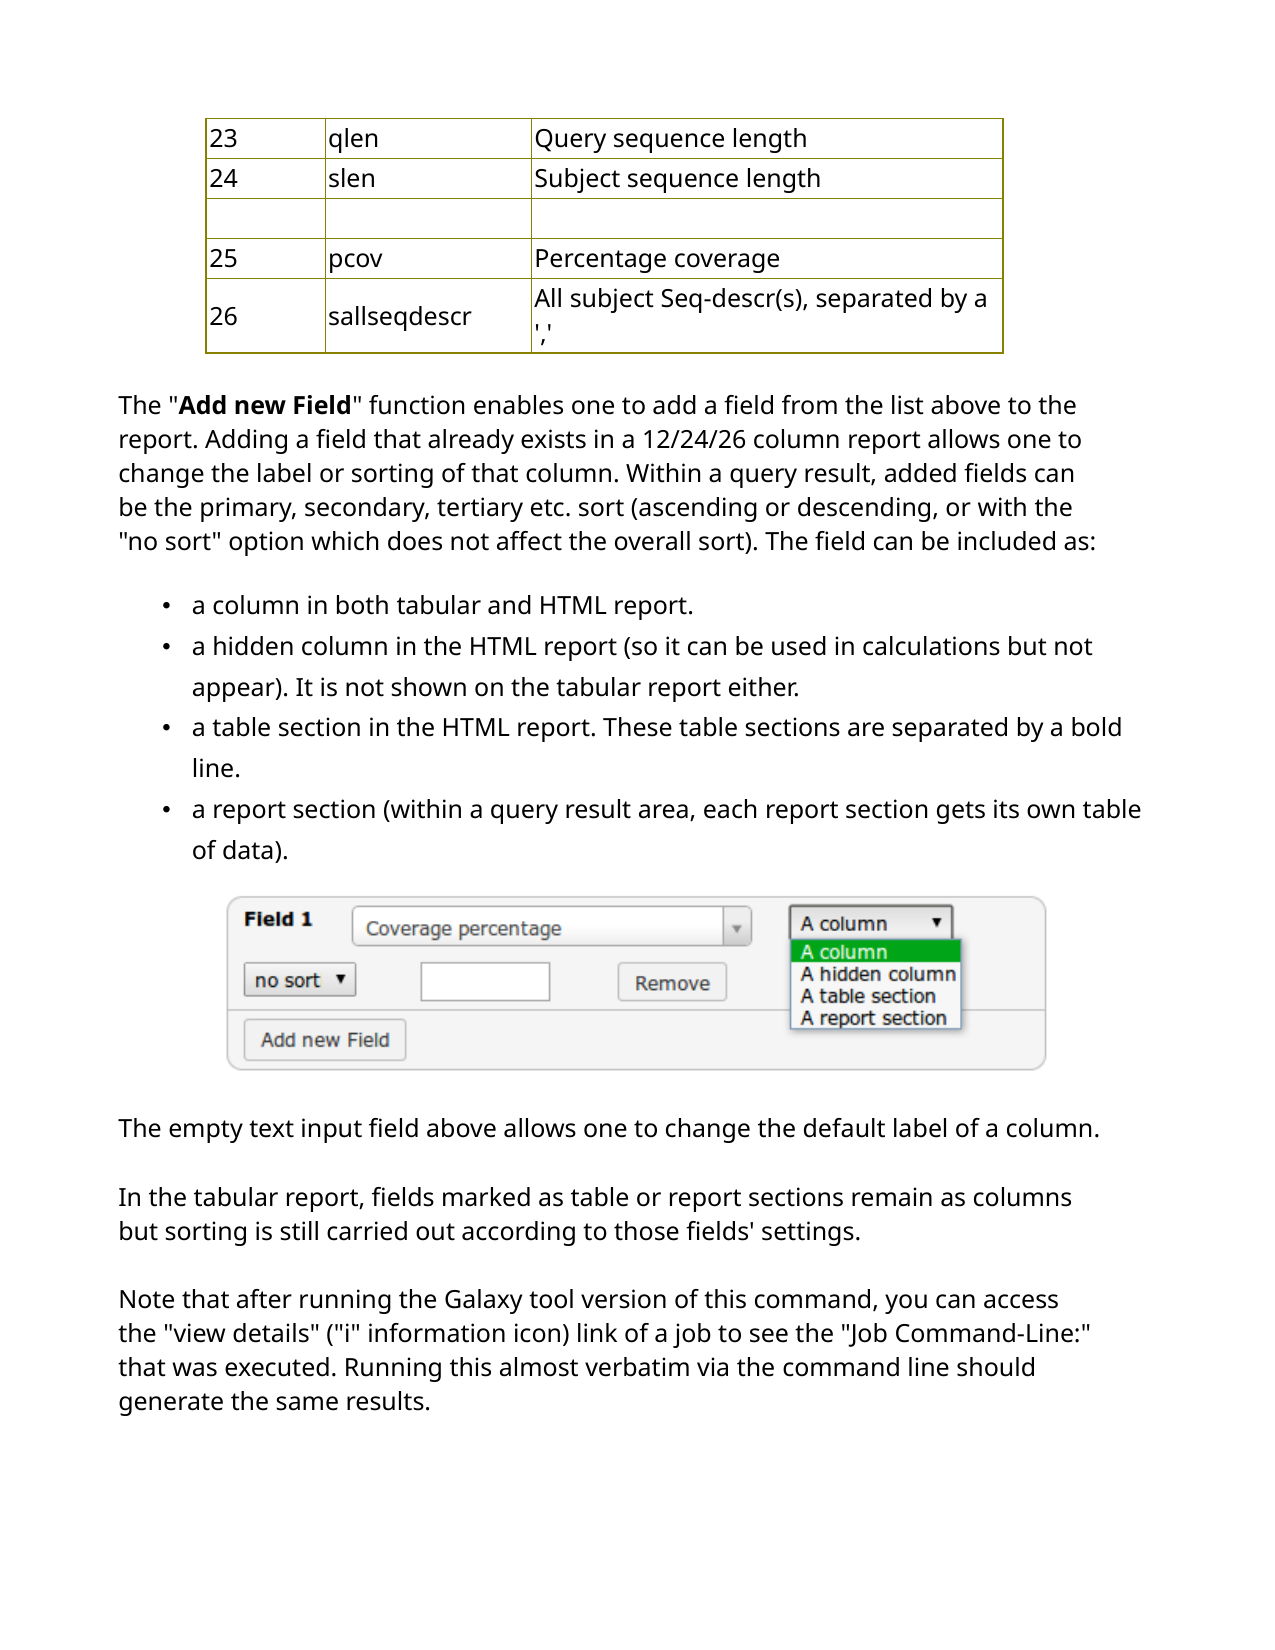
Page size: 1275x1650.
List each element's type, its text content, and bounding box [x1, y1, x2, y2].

table_cell 23 [207, 119, 325, 158]
text The "Add new Field" function enables one to add a field from the list above to the report. Adding a field that already exists in a 12/24/26 column report allows one to change the label or sorting of that column. Within a query result, added fields can be the primary, secondary, tertiary etc. sort (ascending or descending, or with the "no sort" option which does not affect the overall sort). The field can be included as: [118, 388, 1098, 558]
table_cell [207, 199, 325, 238]
table_cell qlen [326, 119, 531, 158]
list a column in both tabular and HTML report. [162, 588, 1157, 622]
list a hidden column in the HTML report (so it can be used in calculations but not appear). It is not shown on the tabular report either. [162, 628, 1157, 703]
table_cell All subject Seq-descr(s), separated by a ',' [532, 279, 1002, 352]
picture [219, 888, 1056, 1077]
list a table section in the HTML report. These table sections are separated by a bold line. [162, 710, 1157, 785]
table_cell Query sequence length [532, 119, 1002, 158]
table_cell sallseqdescr [326, 279, 531, 352]
table_cell Percentage coverage [532, 239, 1002, 278]
text In the tabular report, fields marked as table or report sections remain as columns but sorting is still carried out according to those fields' settings. [118, 1179, 1098, 1247]
table_cell 24 [207, 159, 325, 198]
table_cell pcov [326, 239, 531, 278]
list a report section (within a query result area, each report section gets its own table of data). [162, 792, 1157, 867]
table_cell slen [326, 159, 531, 198]
text The empty text input field above allows one to change the default label of a column. [118, 1111, 1157, 1145]
text Note that after running the Galaxy tool version of this command, you can access the "view details" ("i" information icon) link of a job to see the "Job Command-Line:" that was executed. Running this almost verbatim via the command line should generate the same results. [118, 1281, 1098, 1418]
table_cell [326, 199, 531, 238]
table_cell 25 [207, 239, 325, 278]
table_cell 26 [207, 279, 325, 352]
table_cell Subject sequence length [532, 159, 1002, 198]
table_cell [532, 199, 1002, 238]
